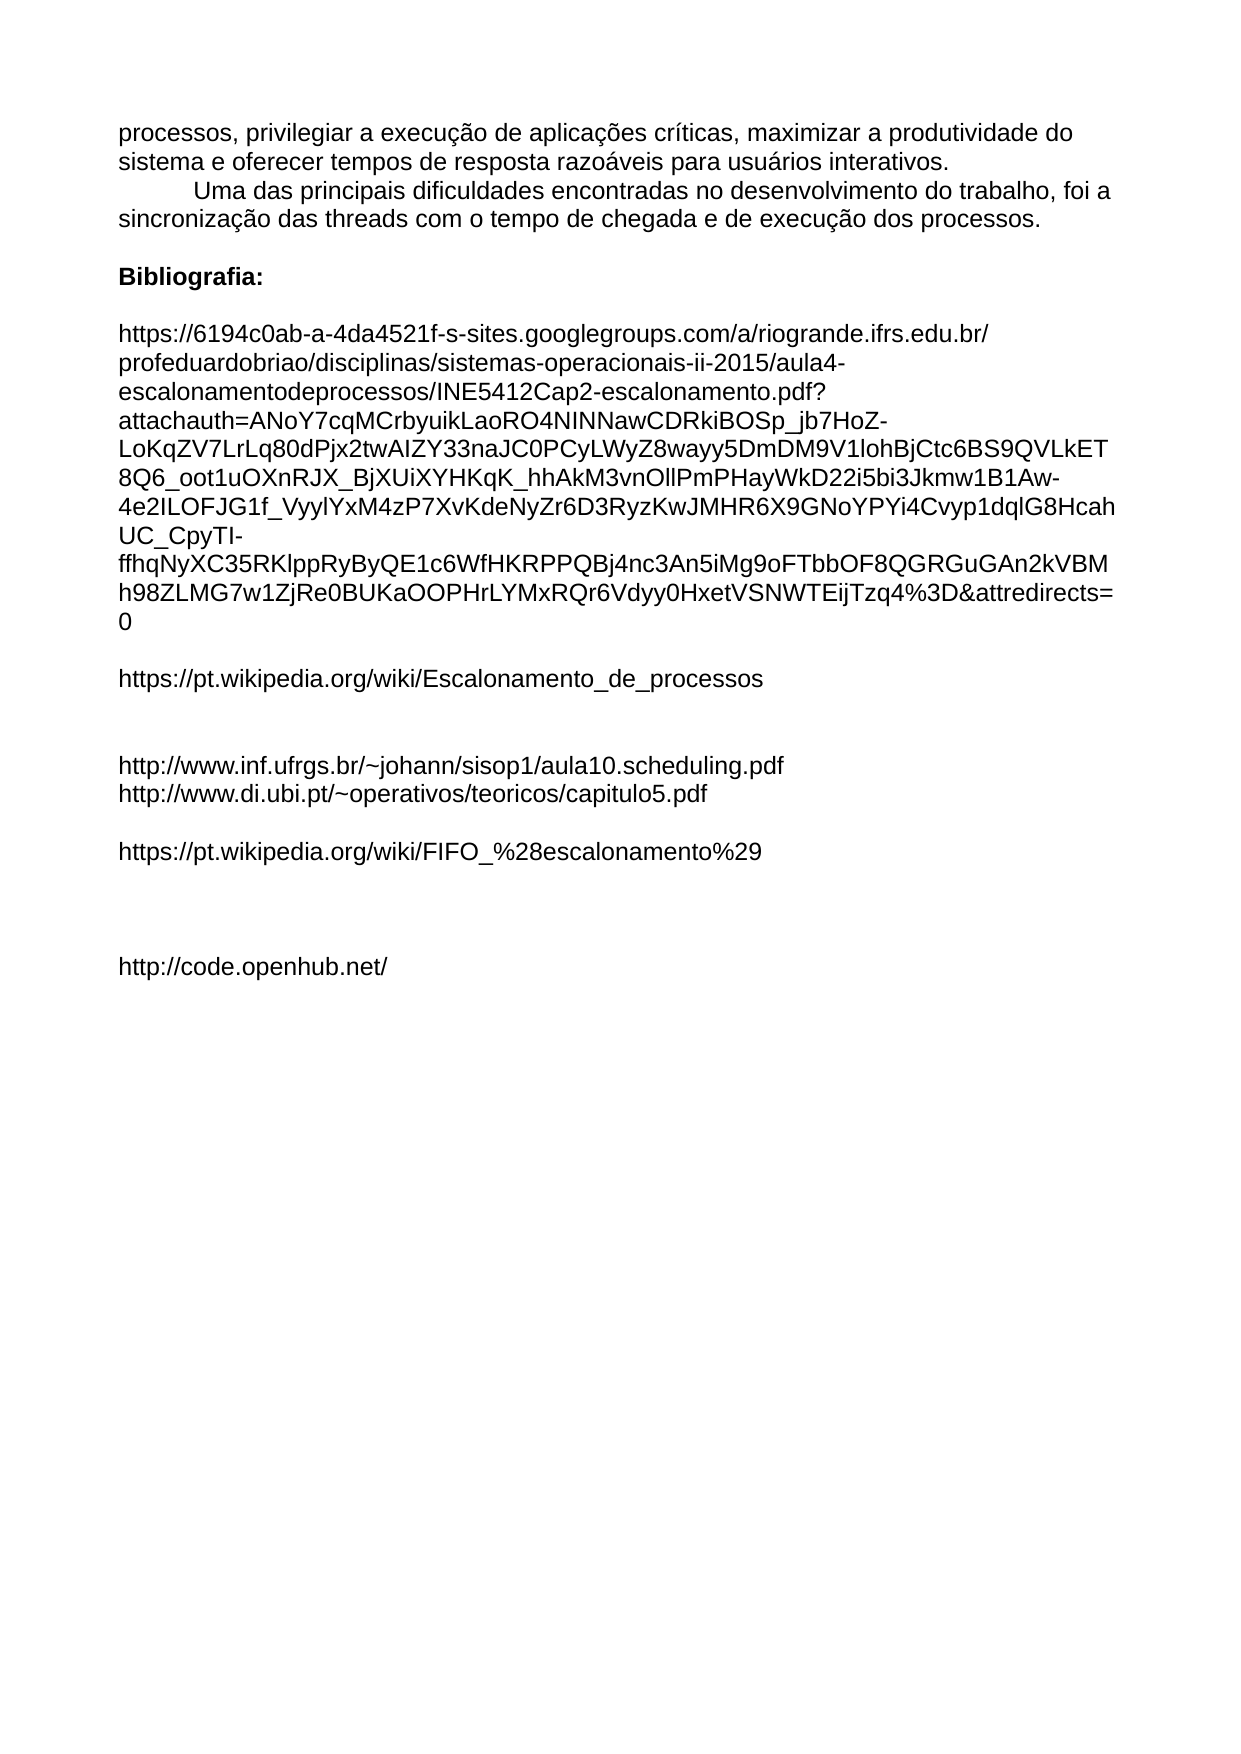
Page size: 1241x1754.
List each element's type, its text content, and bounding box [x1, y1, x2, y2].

text http://code.openhub.net/ [118, 952, 1122, 981]
text Uma das principais dificuldades encontradas no desenvolvimento do trabalho, foi a sincronização das threads com o tempo de chegada e de execução dos processos. [118, 176, 1122, 233]
text http://www.inf.ufrgs.br/~johann/sisop1/aula10.scheduling.pdf [118, 751, 1122, 779]
text https://pt.wikipedia.org/wiki/Escalonamento_de_processos [118, 664, 1122, 693]
text https://pt.wikipedia.org/wiki/FIFO_%28escalonamento%29 [118, 837, 1122, 866]
text Bibliografia: [118, 262, 1122, 291]
text https://6194c0ab-a-4da4521f-s-sites.googlegroups.com/a/riogrande.ifrs.edu.br/profeduardobriao/disciplinas/sistemas-operacionais-ii-2015/aula4-escalonamentodeprocessos/INE5412Cap2-escalonamento.pdf?attachauth=ANoY7cqMCrbyuikLaoRO4NINNawCDRkiBOSp_jb7HoZ-LoKqZV7LrLq80dPjx2twAIZY33naJC0PCyLWyZ8wayy5DmDM9V1lohBjCtc6BS9QVLkET8Q6_oot1uOXnRJX_BjXUiXYHKqK_hhAkM3vnOllPmPHayWkD22i5bi3Jkmw1B1Aw-4e2ILOFJG1f_VyylYxM4zP7XvKdeNyZr6D3RyzKwJMHR6X9GNoYPYi4Cvyp1dqlG8HcahUC_CpyTI-ffhqNyXC35RKlppRyByQE1c6WfHKRPPQBj4nc3An5iMg9oFTbbOF8QGRGuGAn2kVBMh98ZLMG7w1ZjRe0BUKaOOPHrLYMxRQr6Vdyy0HxetVSNWTEijTzq4%3D&attredirects=0 [118, 319, 1122, 636]
text processos, privilegiar a execução de aplicações críticas, maximizar a produtividade do sistema e oferecer tempos de resposta razoáveis para usuários interativos. [118, 118, 1122, 176]
text http://www.di.ubi.pt/~operativos/teoricos/capitulo5.pdf [118, 779, 1122, 808]
